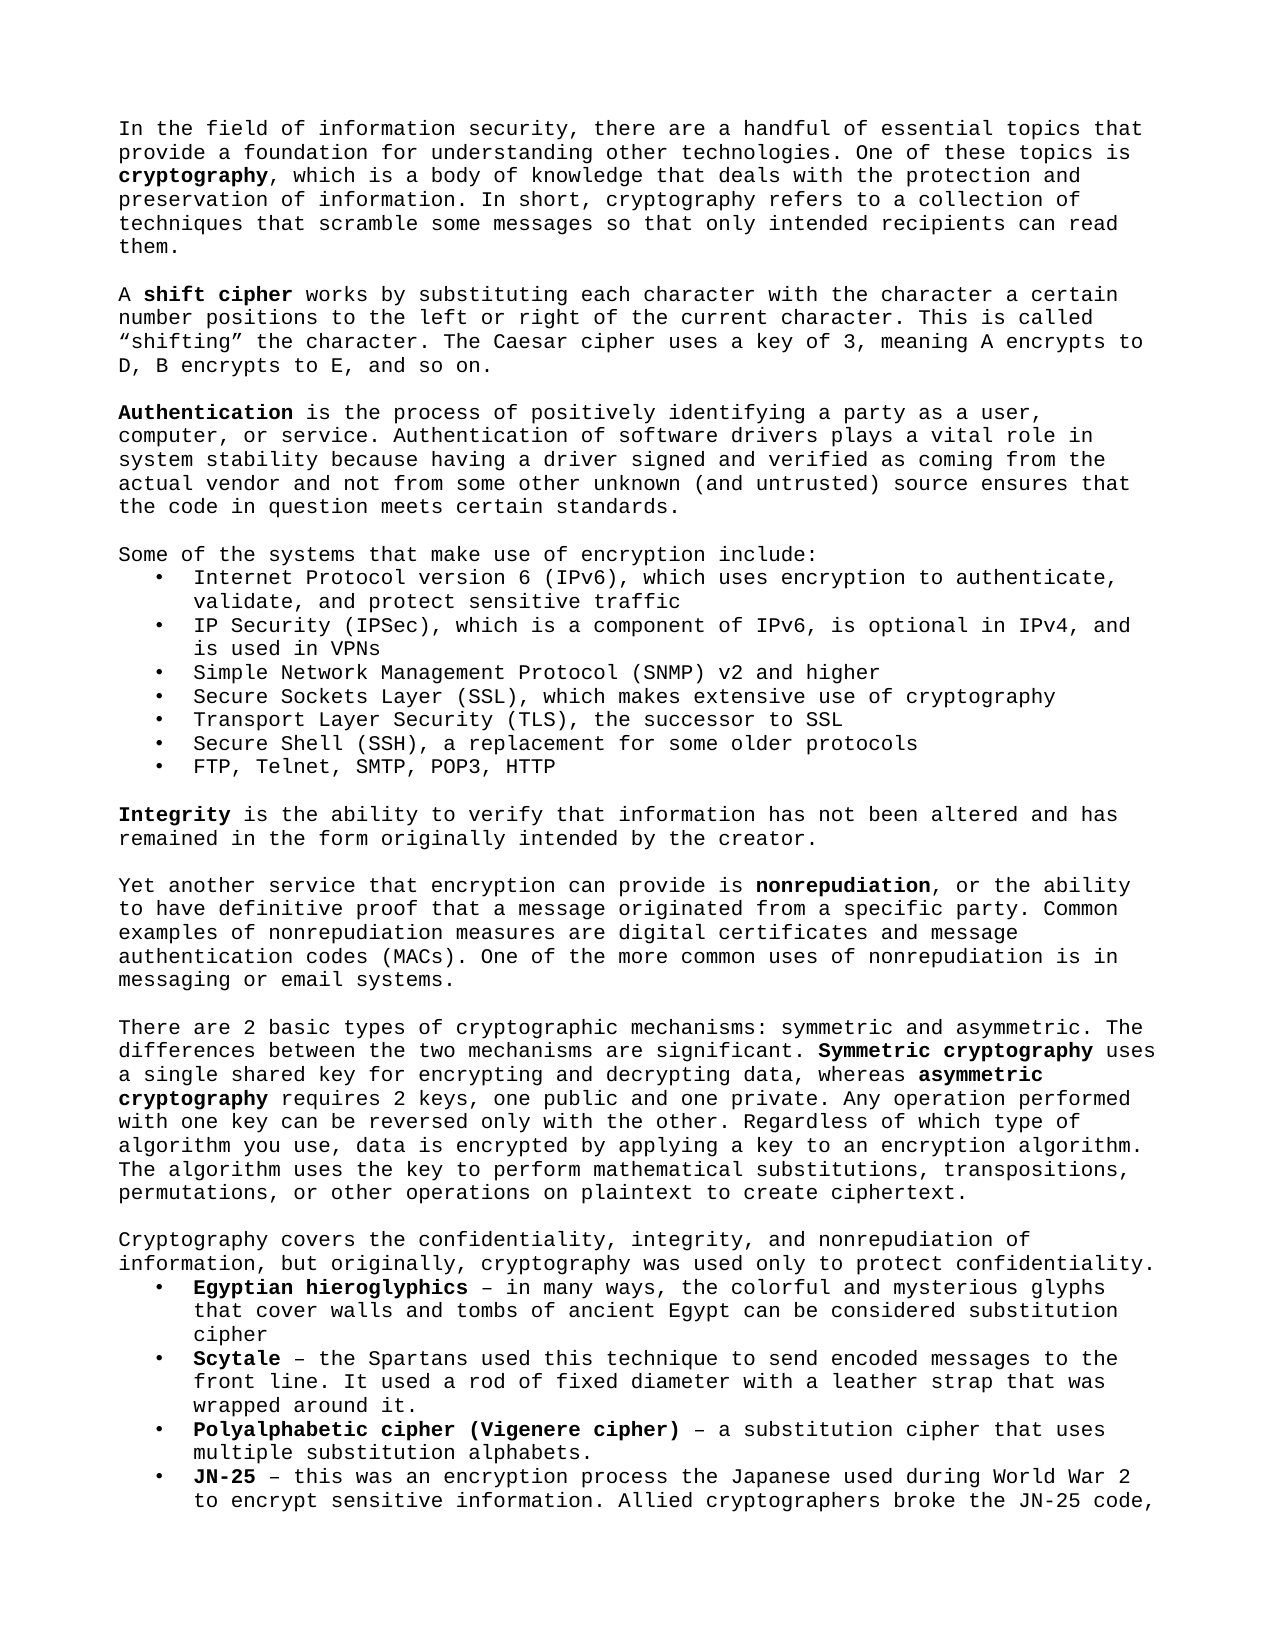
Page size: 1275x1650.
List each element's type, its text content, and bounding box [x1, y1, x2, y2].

list Polyalphabetic cipher (Vigenere cipher) – a substitution cipher that uses multiple substitution alphabets. [156, 1419, 1157, 1466]
list IP Security (IPSec), which is a component of IPv6, is optional in IPv4, and is used in VPNs [156, 615, 1157, 662]
text Some of the systems that make use of encryption include: [118, 544, 1157, 567]
list Scytale – the Spartans used this technique to send encoded messages to the front line. It used a rod of fixed diameter with a leather strap that was wrapped around it. [156, 1348, 1157, 1419]
text Cryptography covers the confidentiality, integrity, and nonrepudiation of information, but originally, cryptography was used only to protect confidentiality. [118, 1229, 1157, 1277]
list Secure Sockets Layer (SSL), which makes extensive use of cryptography [156, 686, 1157, 709]
list Egyptian hieroglyphics – in many ways, the colorful and mysterious glyphs that cover walls and tombs of ancient Egypt can be considered substitution cipher [156, 1277, 1157, 1348]
text Authentication is the process of positively identifying a party as a user, computer, or service. Authentication of software drivers plays a vital role in system stability because having a driver signed and verified as coming from the actual vendor and not from some other unknown (and untrusted) source ensures that the code in question meets certain standards. [118, 402, 1157, 520]
text A shift cipher works by substituting each character with the character a certain number positions to the left or right of the current character. This is called “shifting” the character. The Caesar cipher uses a key of 3, meaning A encrypts to D, B encrypts to E, and so on. [118, 284, 1157, 378]
text Yet another service that encryption can provide is nonrepudiation, or the ability to have definitive proof that a message originated from a specific party. Common examples of nonrepudiation measures are digital certificates and message authentication codes (MACs). One of the more common uses of nonrepudiation is in messaging or email systems. [118, 875, 1157, 993]
list Transport Layer Security (TLS), the successor to SSL [156, 709, 1157, 733]
list Simple Network Management Protocol (SNMP) v2 and higher [156, 662, 1157, 686]
text There are 2 basic types of cryptographic mechanisms: symmetric and asymmetric. The differences between the two mechanisms are significant. Symmetric cryptography uses a single shared key for encrypting and decrypting data, whereas asymmetric cryptography requires 2 keys, one public and one private. Any operation performed with one key can be reversed only with the other. Regardless of which type of algorithm you use, data is encrypted by applying a key to an encryption algorithm. The algorithm uses the key to perform mathematical substitutions, transpositions, permutations, or other operations on plaintext to create ciphertext. [118, 1017, 1157, 1206]
list FTP, Telnet, SMTP, POP3, HTTP [156, 757, 1157, 780]
list JN-25 – this was an encryption process the Japanese used during World War 2 to encrypt sensitive information. Allied cryptographers broke the JN-25 code, [156, 1466, 1157, 1513]
list Secure Shell (SSH), a replacement for some older protocols [156, 733, 1157, 757]
text In the field of information security, there are a handful of essential topics that provide a foundation for understanding other technologies. One of these topics is cryptography, which is a body of knowledge that deals with the protection and preservation of information. In short, cryptography refers to a collection of techniques that scramble some messages so that only intended recipients can read them. [118, 118, 1157, 260]
list Internet Protocol version 6 (IPv6), which uses encryption to authenticate, validate, and protect sensitive traffic [156, 567, 1157, 615]
text Integrity is the ability to verify that information has not been altered and has remained in the form originally intended by the creator. [118, 804, 1157, 851]
